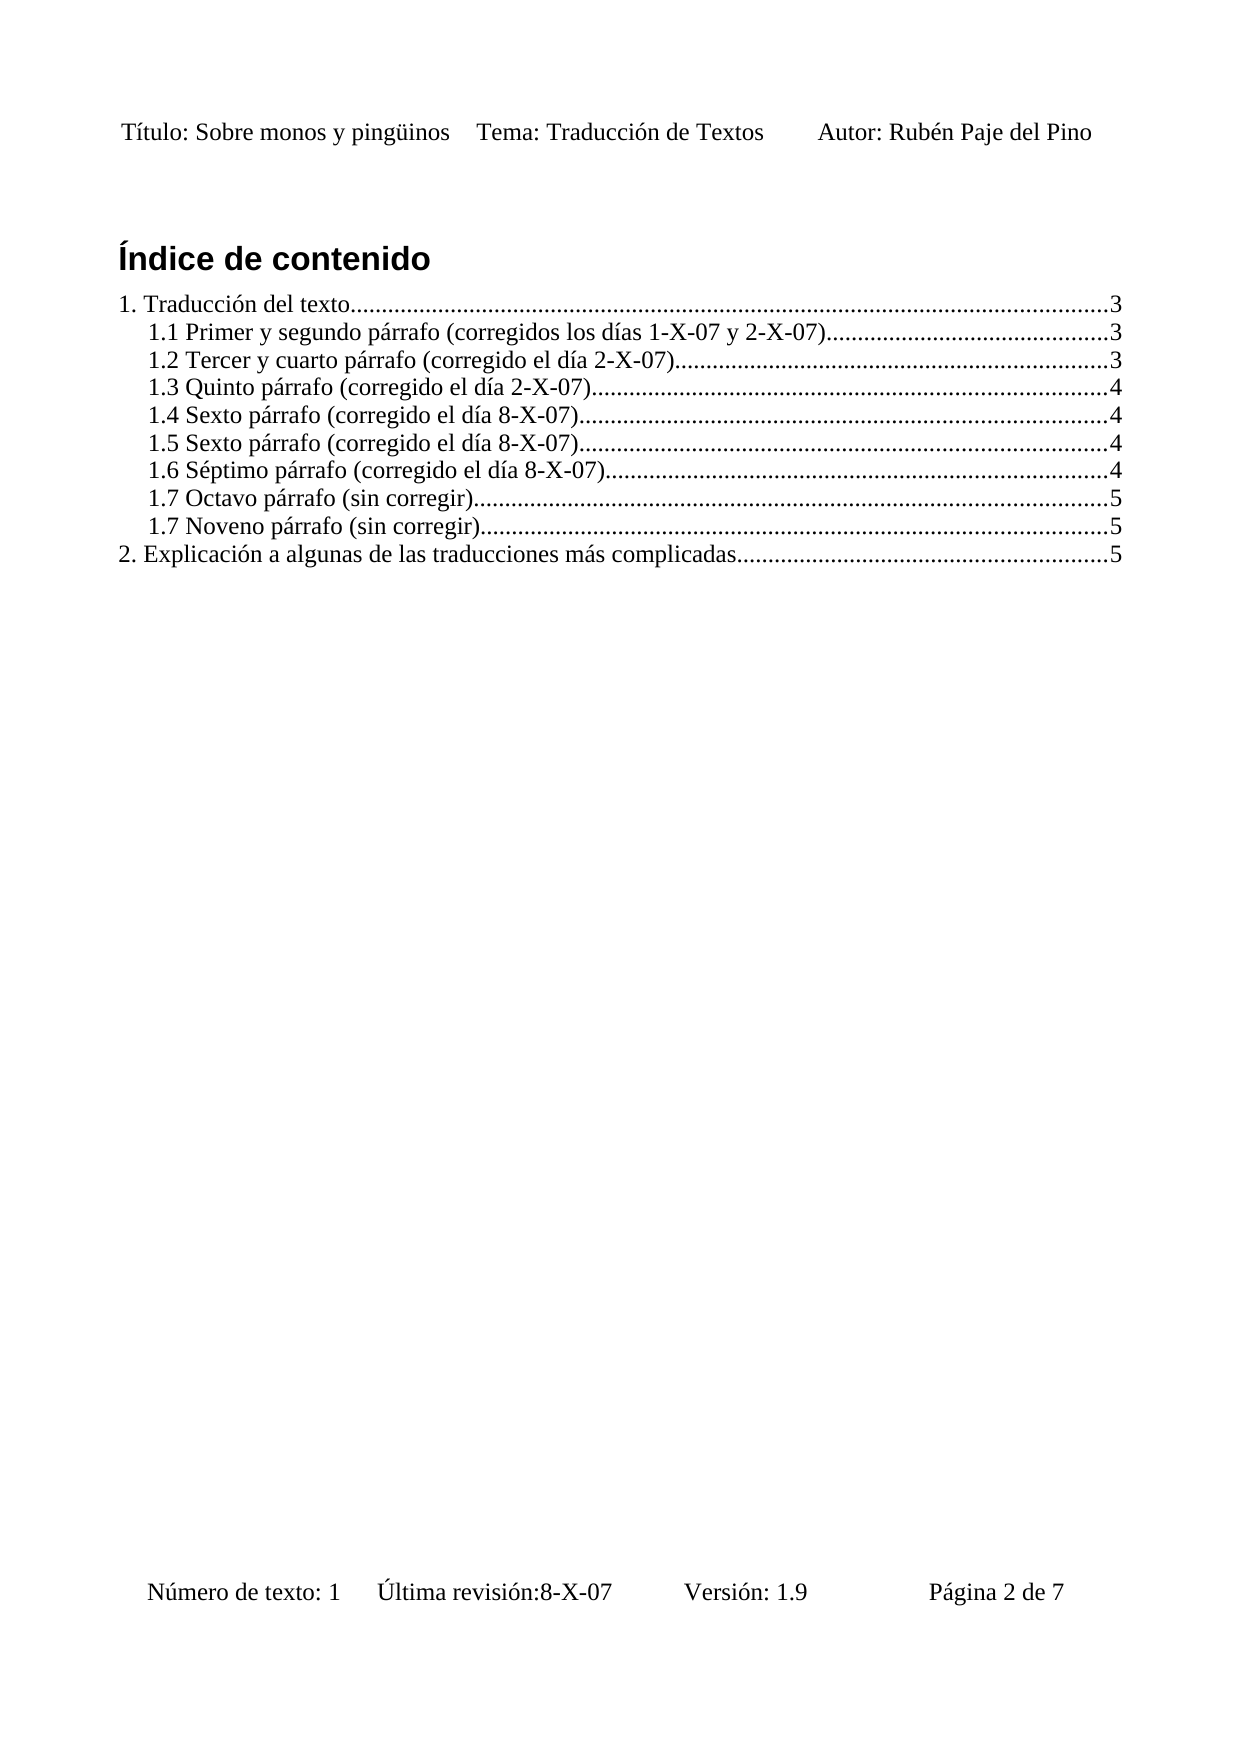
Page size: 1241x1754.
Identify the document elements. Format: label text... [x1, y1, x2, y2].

text 1.6 Séptimo párrafo (corregido el día 8-X-07) 4 [148, 457, 1122, 484]
subtitle Índice de contenido [118, 241, 1122, 278]
text 2. Explicación a algunas de las traducciones más complicadas 5 [118, 540, 1122, 567]
text 1. Traducción del texto 3 [118, 290, 1122, 318]
text 1.7 Octavo párrafo (sin corregir) 5 [148, 484, 1122, 512]
text 1.5 Sexto párrafo (corregido el día 8-X-07) 4 [148, 429, 1122, 457]
text 1.3 Quinto párrafo (corregido el día 2-X-07) 4 [148, 373, 1122, 401]
text 1.2 Tercer y cuarto párrafo (corregido el día 2-X-07) 3 [148, 346, 1122, 373]
text 1.7 Noveno párrafo (sin corregir) 5 [148, 512, 1122, 540]
text 1.4 Sexto párrafo (corregido el día 8-X-07) 4 [148, 401, 1122, 429]
text 1.1 Primer y segundo párrafo (corregidos los días 1-X-07 y 2-X-07) 3 [148, 318, 1122, 346]
